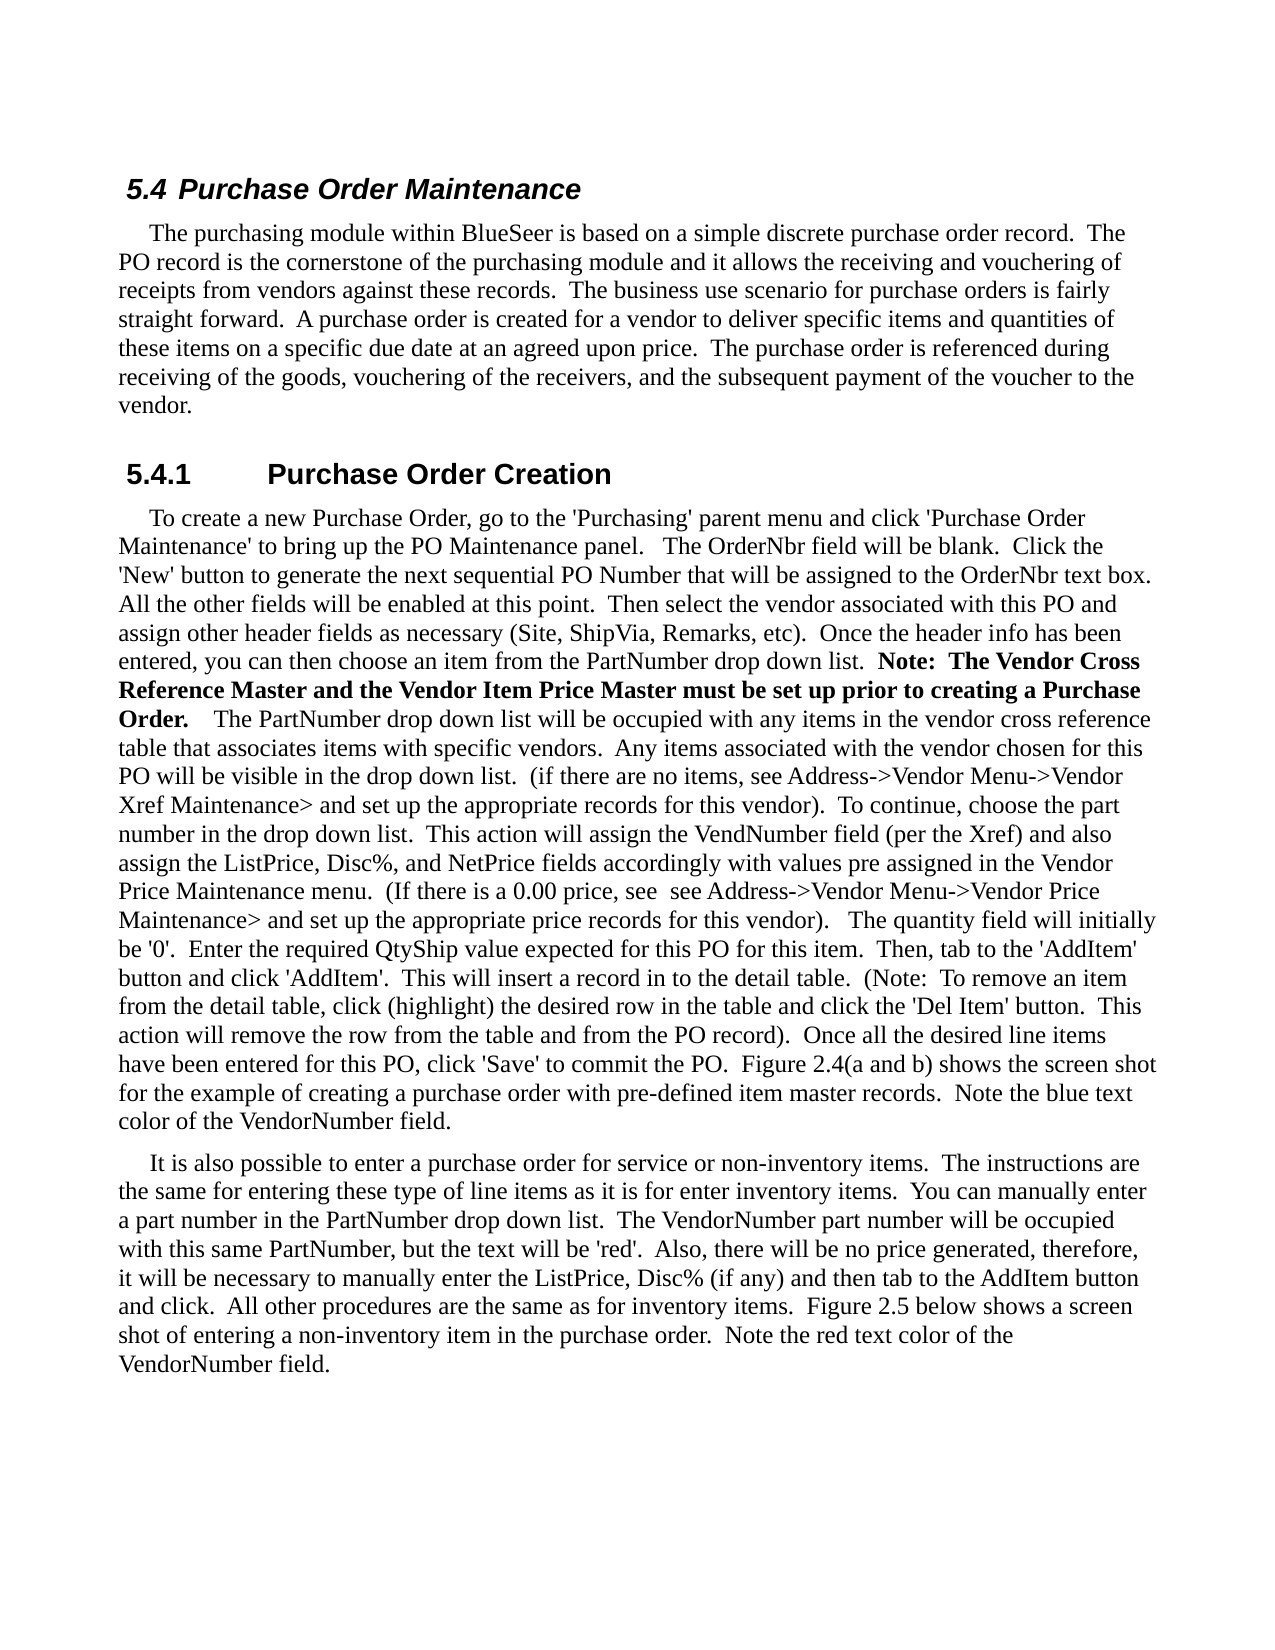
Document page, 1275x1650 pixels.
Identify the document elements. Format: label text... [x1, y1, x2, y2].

text It is also possible to enter a purchase order for service or non-inventory items. The instructions are the same for entering these type of line items as it is for enter inventory items. You can manually enter a part number in the PartNumber drop down list. The VendorNumber part number will be occupied with this same PartNumber, but the text will be 'red'. Also, there will be no price generated, therefore, it will be necessary to manually enter the ListPrice, Disc% (if any) and then tab to the AddItem button and click. All other procedures are the same as for inventory items. Figure 2.5 below shows a screen shot of entering a non-inventory item in the purchase order. Note the red text color of the VendorNumber field. [118, 1148, 1157, 1378]
text To create a new Purchase Order, go to the 'Purchasing' parent menu and click 'Purchase Order Maintenance' to bring up the PO Maintenance panel. The OrderNbr field will be blank. Click the 'New' button to generate the next sequential PO Number that will be assigned to the OrderNbr text box. All the other fields will be enabled at this point. Then select the vendor associated with this PO and assign other header fields as necessary (Site, ShipVia, Remarks, etc). Once the header info has been entered, you can then choose an item from the PartNumber drop down list. Note: The Vendor Cross Reference Master and the Vendor Item Price Master must be set up prior to creating a Purchase Order. The PartNumber drop down list will be occupied with any items in the vendor cross reference table that associates items with specific vendors. Any items associated with the vendor chosen for this PO will be visible in the drop down list. (if there are no items, see Address->Vendor Menu->Vendor Xref Maintenance> and set up the appropriate records for this vendor). To continue, choose the part number in the drop down list. This action will assign the VendNumber field (per the Xref) and also assign the ListPrice, Disc%, and NetPrice fields accordingly with values pre assigned in the Vendor Price Maintenance menu. (If there is a 0.00 price, see see Address->Vendor Menu->Vendor Price Maintenance> and set up the appropriate price records for this vendor). The quantity field will initially be '0'. Enter the required QtyShip value expected for this PO for this item. Then, tab to the 'AddItem' button and click 'AddItem'. This will insert a record in to the detail table. (Note: To remove an item from the detail table, click (highlight) the desired row in the table and click the 'Del Item' button. This action will remove the row from the table and from the PO record). Once all the desired line items have been entered for this PO, click 'Save' to commit the PO. Figure 2.4(a and b) shows the screen shot for the example of creating a purchase order with pre-defined item master records. Note the blue text color of the VendorNumber field. [118, 503, 1157, 1135]
subtitle Purchase Order Maintenance [118, 172, 1157, 205]
text The purchasing module within BlueSeer is based on a simple discrete purchase order record. The PO record is the cornerstone of the purchasing module and it allows the receiving and vouchering of receipts from vendors against these records. The business use scenario for purchase orders is fairly straight forward. A purchase order is created for a vendor to deliver specific items and quantities of these items on a specific due date at an agreed upon price. The purchase order is referenced during receiving of the goods, vouchering of the receivers, and the subsequent payment of the voucher to the vendor. [118, 218, 1157, 419]
subtitle Purchase Order Creation [118, 457, 1157, 490]
